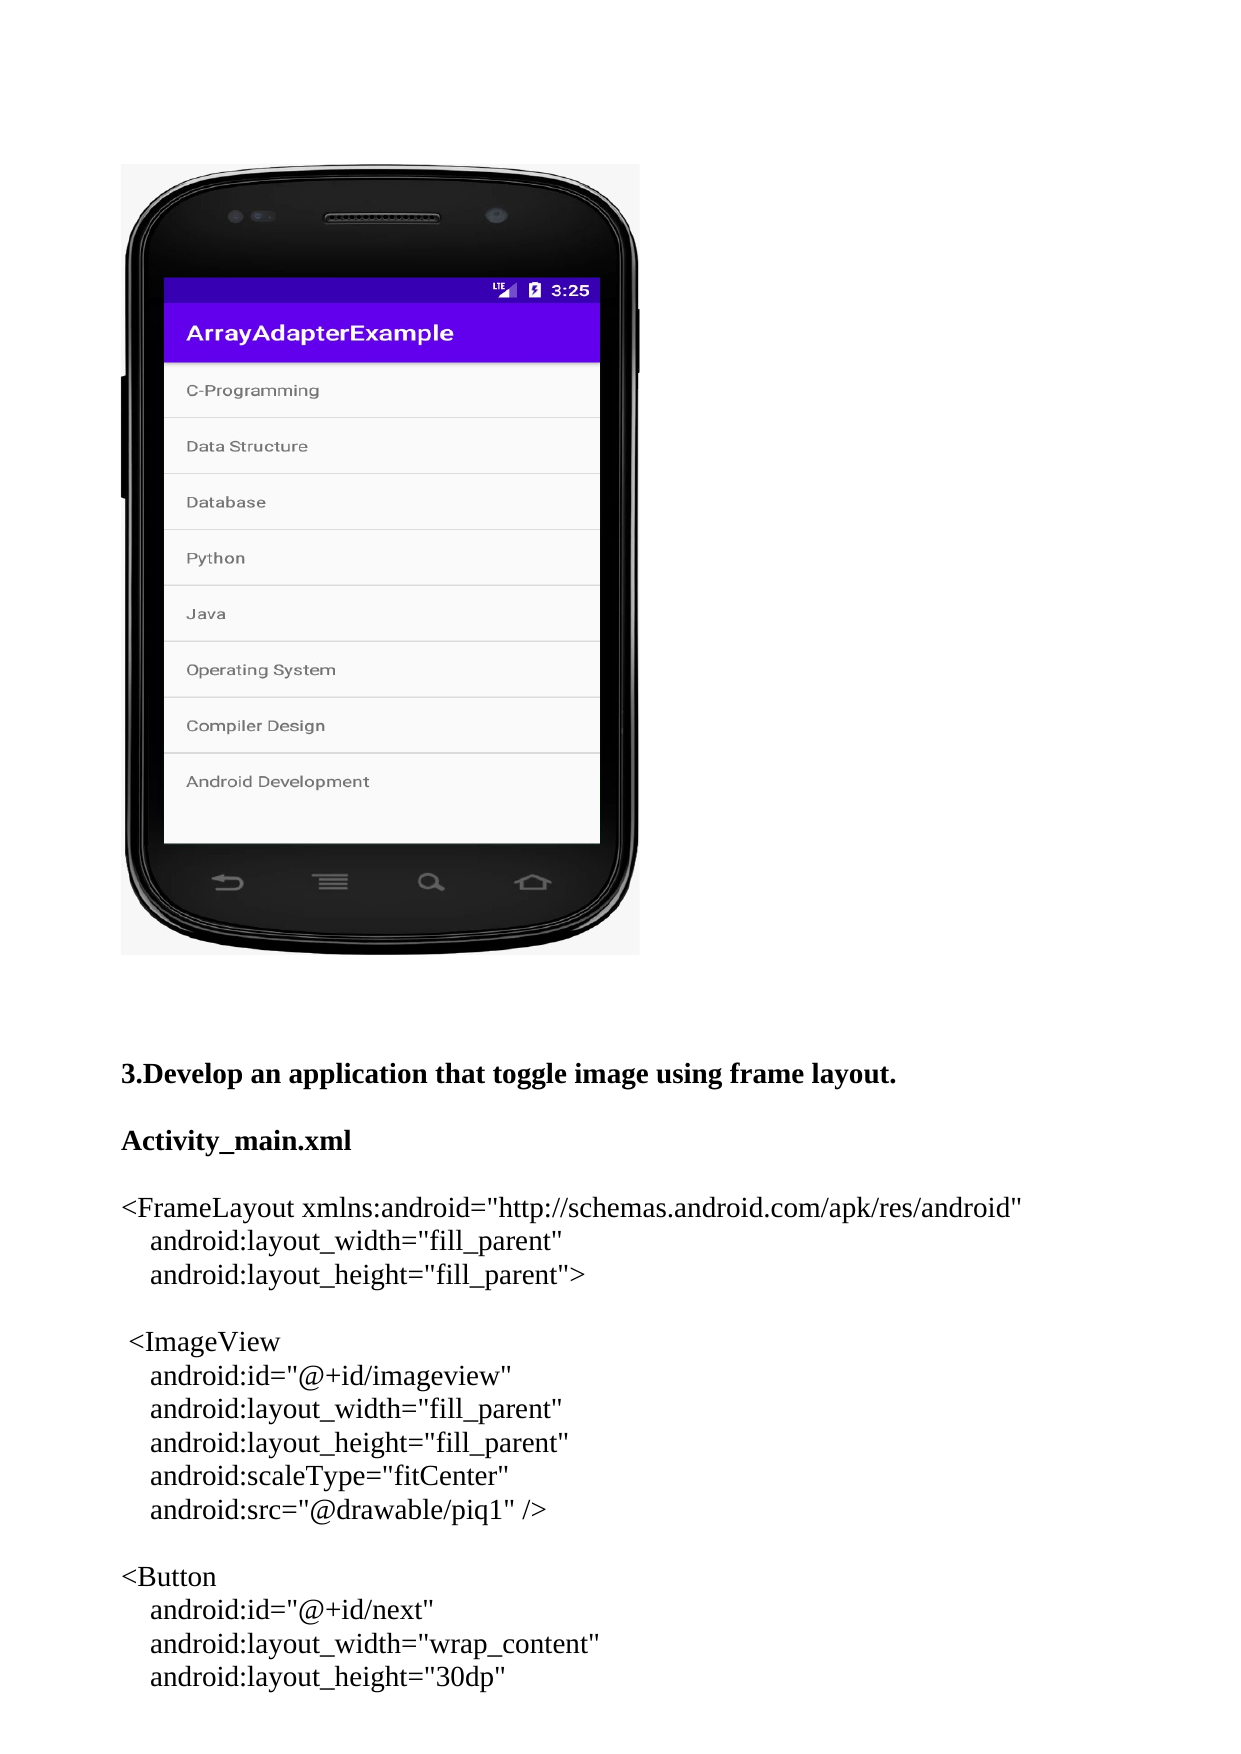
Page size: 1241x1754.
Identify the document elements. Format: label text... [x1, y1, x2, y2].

text <Button [121, 1559, 1109, 1592]
text android:src="@drawable/piq1" /> [121, 1492, 1109, 1525]
text Activity_main.xml [121, 1123, 1109, 1156]
text android:layout_height="fill_parent"> [121, 1257, 1109, 1291]
text android:layout_width="fill_parent" [121, 1223, 1109, 1257]
text android:id="@+id/imageview" [121, 1358, 1109, 1391]
text android:id="@+id/next" [121, 1592, 1109, 1626]
text android:scaleType="fitCenter" [121, 1458, 1109, 1492]
picture [120, 164, 640, 955]
text <ImageView [121, 1324, 1109, 1358]
text android:layout_width="wrap_content" [121, 1626, 1109, 1659]
text android:layout_height="30dp" [121, 1659, 1109, 1693]
text android:layout_width="fill_parent" [121, 1391, 1109, 1425]
text 3.Develop an application that toggle image using frame layout. [121, 1056, 1109, 1089]
text <FrameLayout xmlns:android="http://schemas.android.com/apk/res/android" [121, 1190, 1109, 1223]
text android:layout_height="fill_parent" [121, 1425, 1109, 1458]
